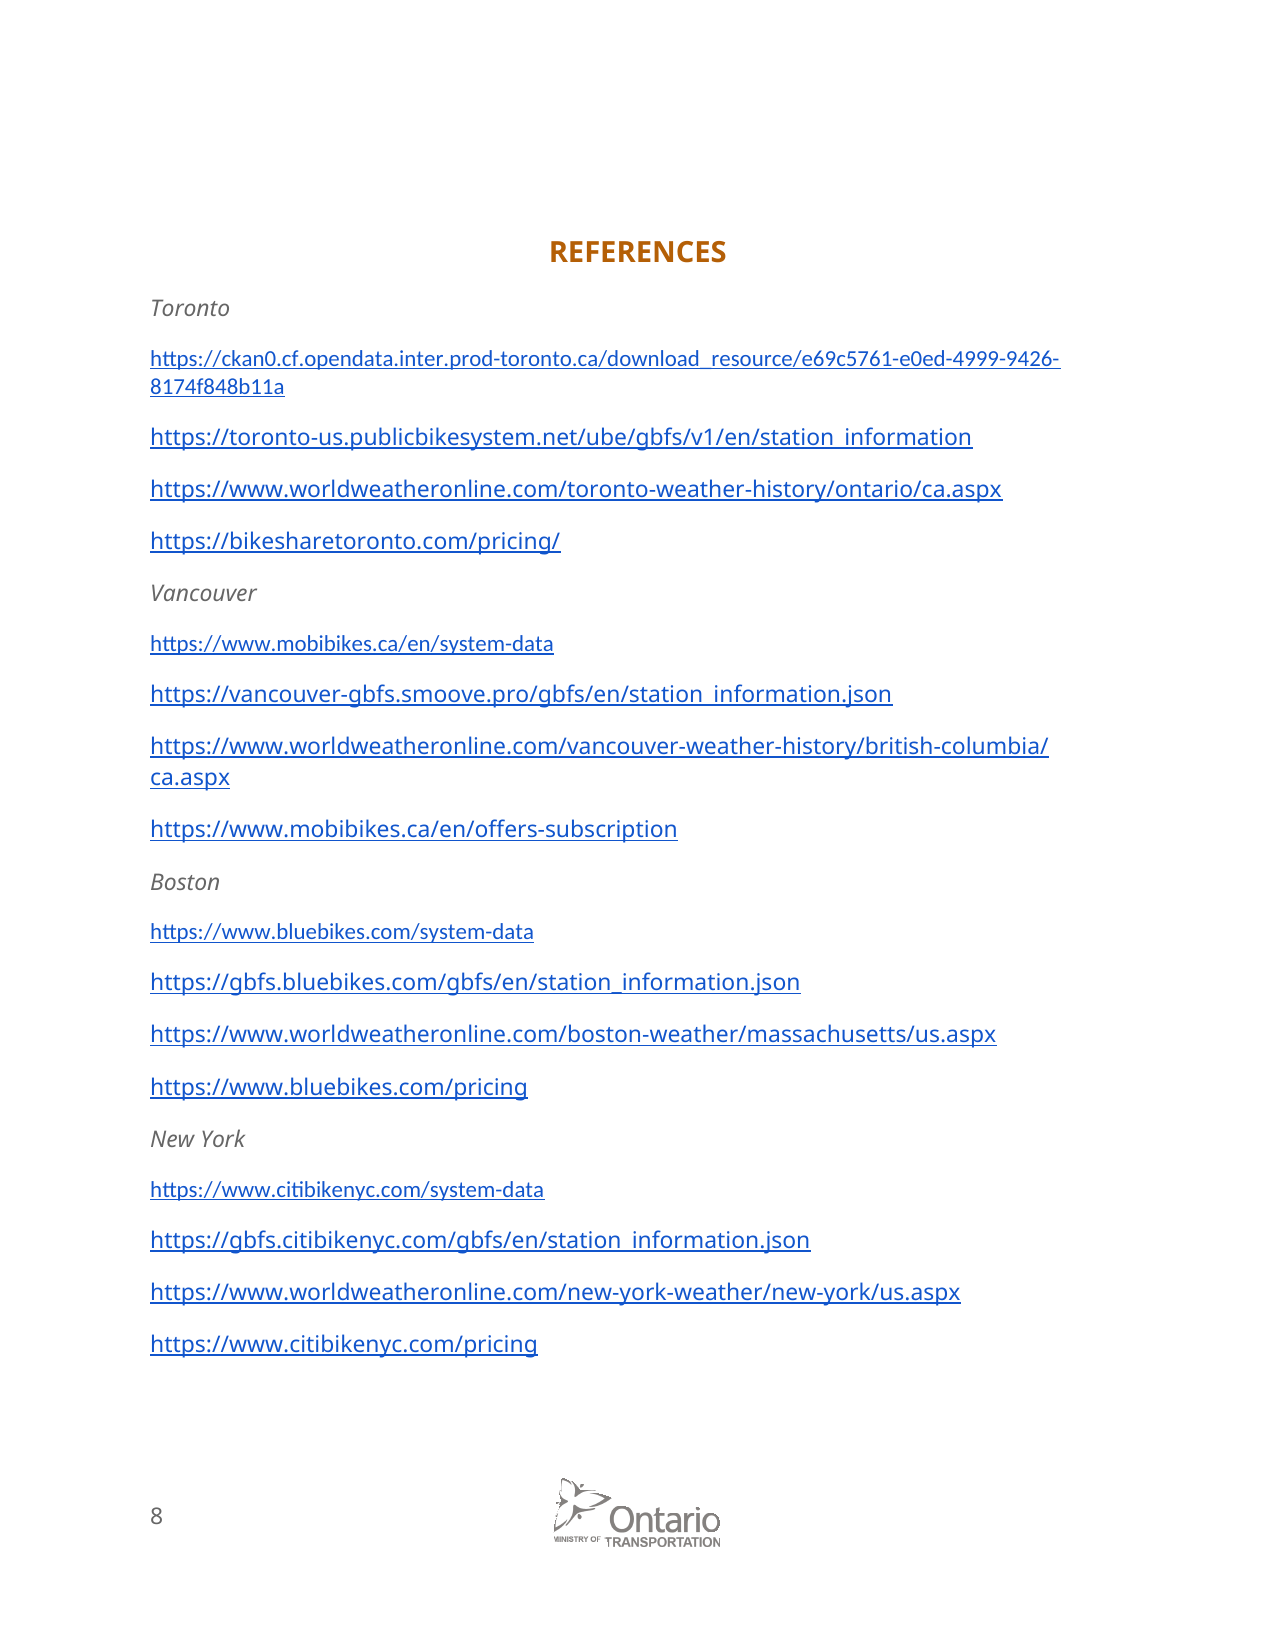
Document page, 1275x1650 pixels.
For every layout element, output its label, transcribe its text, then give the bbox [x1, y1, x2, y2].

text Vancouver [150, 577, 1125, 608]
text Toronto [150, 292, 1125, 323]
text https://www.mobibikes.ca/en/offers-subscription [150, 813, 1125, 844]
text https://gbfs.citibikenyc.com/gbfs/en/station_information.json [150, 1223, 1125, 1255]
text https://www.bluebikes.com/pricing [150, 1071, 1125, 1102]
text https://www.worldweatheronline.com/boston-weather/massachusetts/us.aspx [150, 1018, 1125, 1050]
text https://www.worldweatheronline.com/toronto-weather-history/ontario/ca.aspx [150, 473, 1125, 504]
text https://vancouver-gbfs.smoove.pro/gbfs/en/station_information.json [150, 678, 1125, 709]
text https://www.worldweatheronline.com/new-york-weather/new-york/us.aspx [150, 1276, 1125, 1307]
text https://www.worldweatheronline.com/vancouver-weather-history/british-columbia/ca.aspx [150, 730, 1125, 792]
text https://www.citibikenyc.com/system-data [150, 1175, 1125, 1203]
text https://toronto-us.publicbikesystem.net/ube/gbfs/v1/en/station_information [150, 421, 1125, 452]
text https://www.bluebikes.com/system-data [150, 917, 1125, 946]
text https://www.mobibikes.ca/en/system-data [150, 629, 1125, 657]
text Boston [150, 865, 1125, 897]
text https://ckan0.cf.opendata.inter.prod-toronto.ca/download_resource/e69c5761-e0ed-4999-9426-8174f848b11a [150, 344, 1125, 400]
text https://www.citibikenyc.com/pricing [150, 1328, 1125, 1359]
subtitle REFERENCES [150, 231, 1125, 271]
text New York [150, 1123, 1125, 1154]
text https://bikesharetoronto.com/pricing/ [150, 525, 1125, 556]
text https://gbfs.bluebikes.com/gbfs/en/station_information.json [150, 966, 1125, 998]
